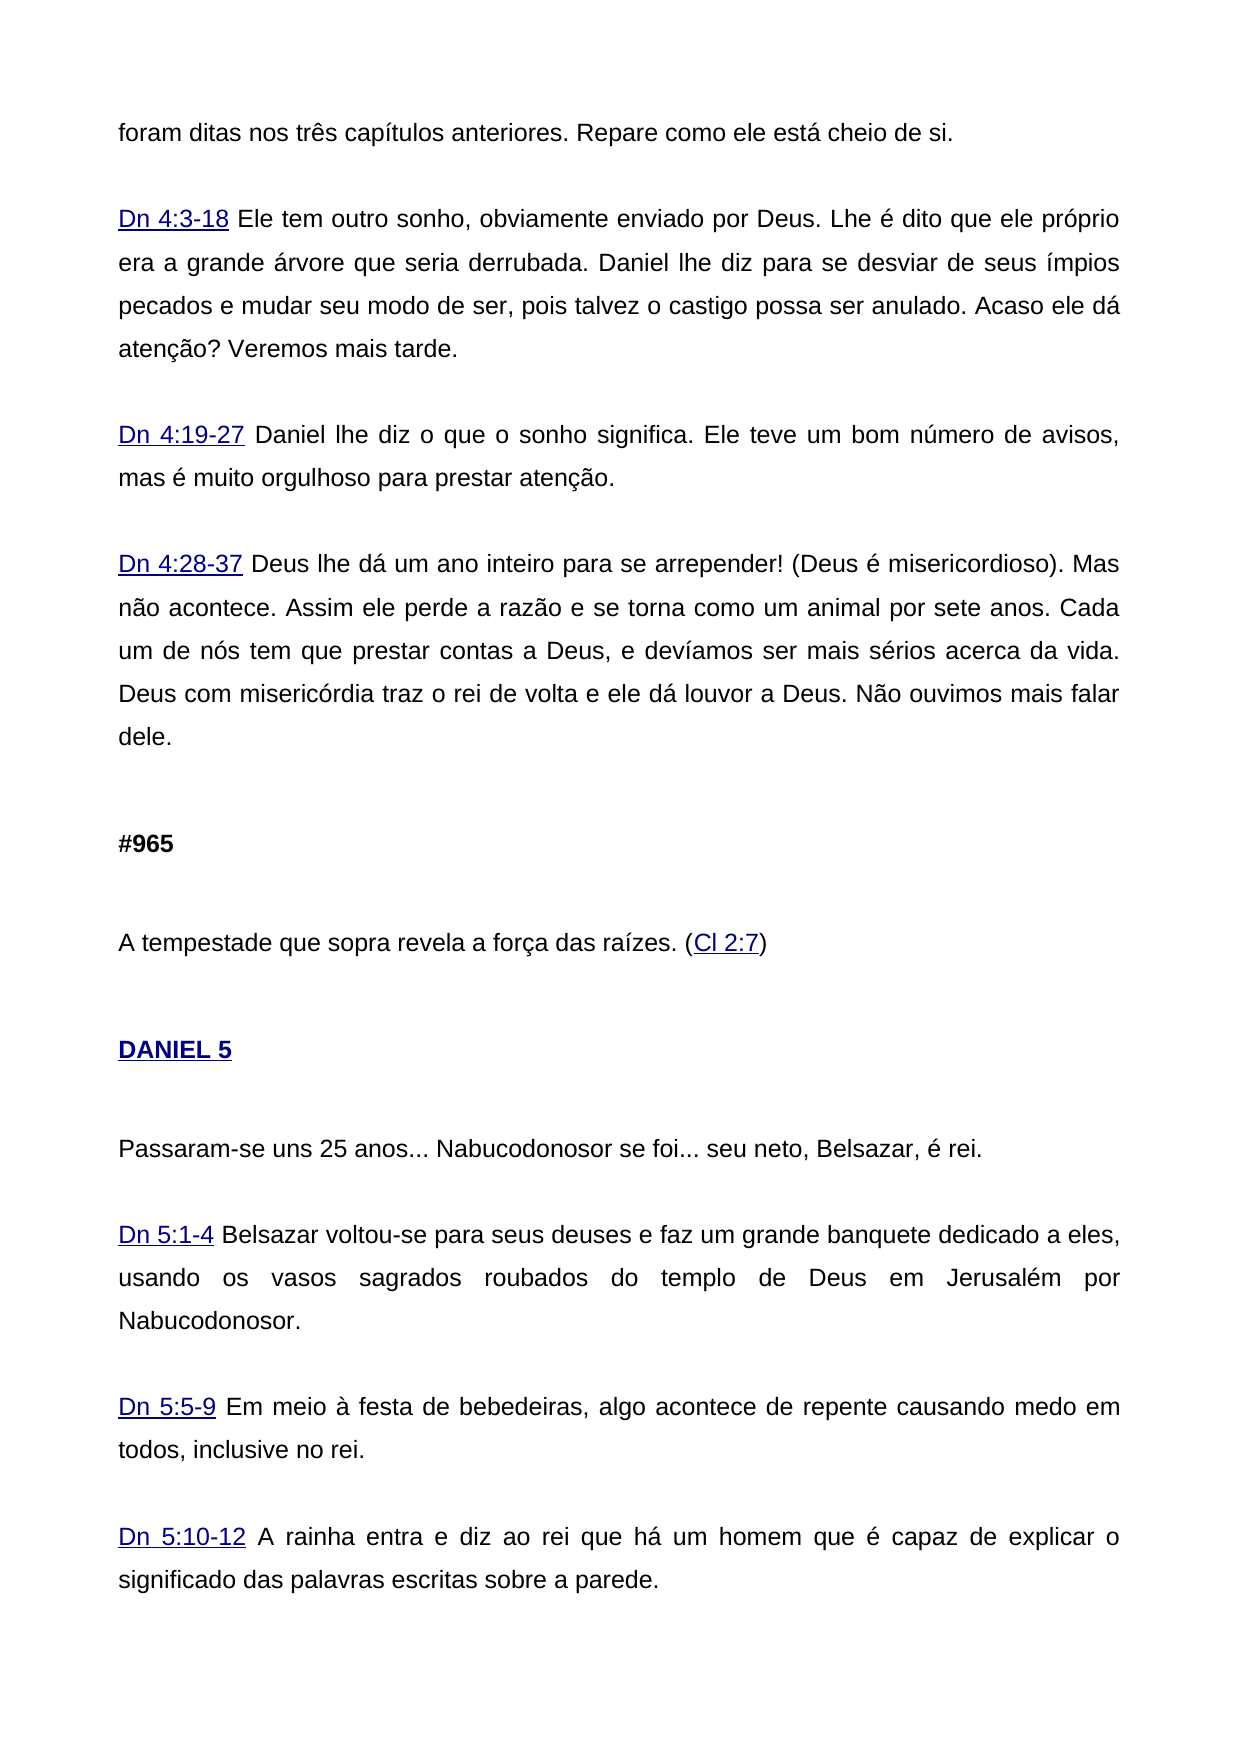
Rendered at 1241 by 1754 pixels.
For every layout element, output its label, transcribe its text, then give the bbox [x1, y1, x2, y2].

text foram ditas nos três capítulos anteriores. Repare como ele está cheio de si. [118, 118, 1122, 147]
text Dn 4:3-18 Ele tem outro sonho, obviamente enviado por Deus. Lhe é dito que ele próprio era a grande árvore que seria derrubada. Daniel lhe diz para se desviar de seus ímpios pecados e mudar seu modo de ser, pois talvez o castigo possa ser anulado. Acaso ele dá atenção? Veremos mais tarde. [118, 204, 1122, 362]
text Dn 5:5-9 Em meio à festa de bebedeiras, algo acontece de repente causando medo em todos, inclusive no rei. [118, 1392, 1122, 1464]
subtitle #965 [118, 829, 1122, 858]
text Dn 4:19-27 Daniel lhe diz o que o sonho significa. Ele teve um bom número de avisos, mas é muito orgulhoso para prestar atenção. [118, 420, 1122, 492]
text A tempestade que sopra revela a força das raízes. (Cl 2:7) [118, 928, 1122, 956]
text Dn 4:28-37 Deus lhe dá um ano inteiro para se arrepender! (Deus é misericordioso). Mas não acontece. Assim ele perde a razão e se torna como um animal por sete anos. Cada um de nós tem que prestar contas a Deus, e devíamos ser mais sérios acerca da vida. Deus com misericórdia traz o rei de volta e ele dá louvor a Deus. Não ouvimos mais falar dele. [118, 549, 1122, 751]
text Dn 5:10-12 A rainha entra e diz ao rei que há um homem que é capaz de explicar o significado das palavras escritas sobre a parede. [118, 1522, 1122, 1593]
text Dn 5:1-4 Belsazar voltou-se para seus deuses e faz um grande banquete dedicado a eles, usando os vasos sagrados roubados do templo de Deus em Jerusalém por Nabucodonosor. [118, 1220, 1122, 1335]
subtitle DANIEL 5 [118, 1035, 1122, 1063]
text Passaram-se uns 25 anos... Nabucodonosor se foi... seu neto, Belsazar, é rei. [118, 1133, 1122, 1162]
